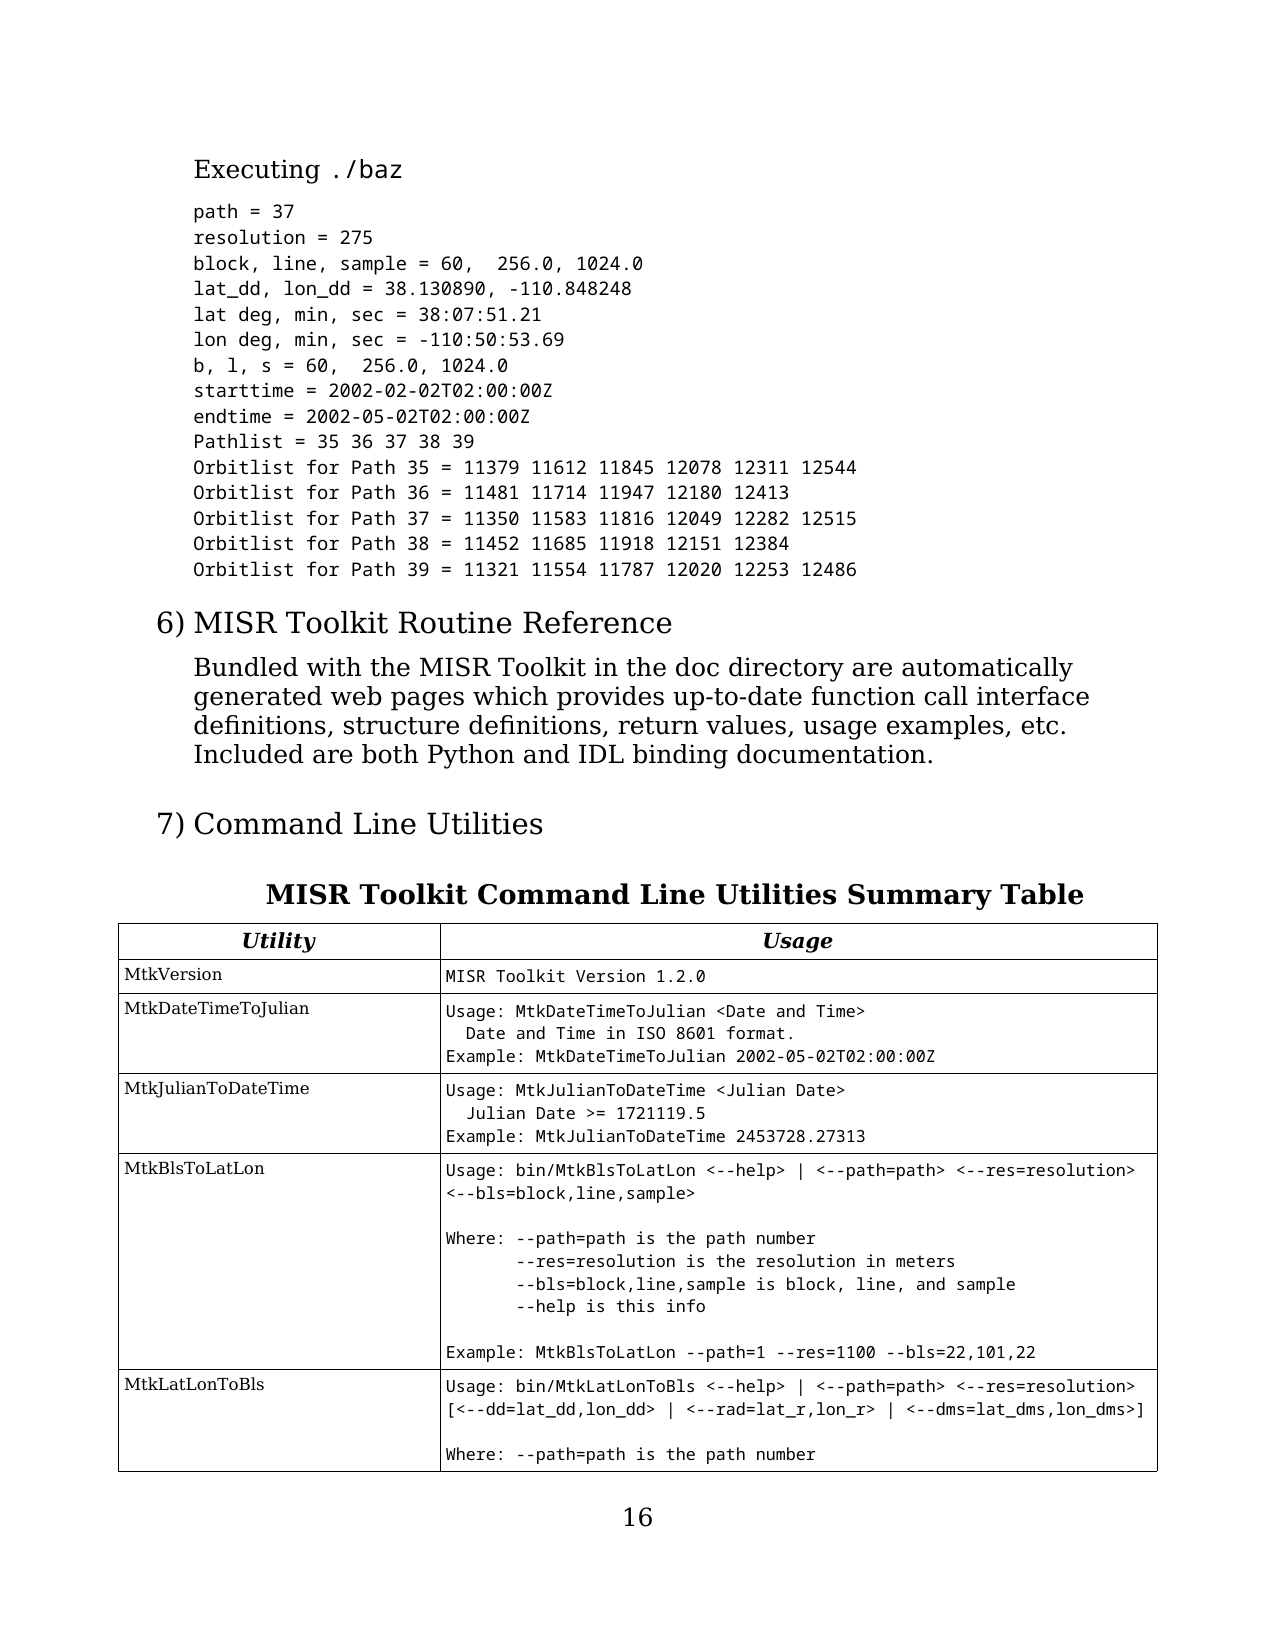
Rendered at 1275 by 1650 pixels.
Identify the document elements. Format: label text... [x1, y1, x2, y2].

list Bundled with the MISR Toolkit in the doc directory are automatically generated web pages which provides up-to-date function call interface definitions, structure definitions, return values, usage examples, etc. Included are both Python and IDL binding documentation. [156, 653, 1157, 770]
list Orbitlist for Path 36 = 11481 11714 11947 12180 12413 [156, 479, 1157, 505]
list Executing ./baz [156, 152, 1157, 186]
list Pathlist = 35 36 37 38 39 [156, 428, 1157, 454]
list endtime = 2002-05-02T02:00:00Z [156, 403, 1157, 428]
subtitle Command Line Utilities [156, 807, 1157, 841]
list b, l, s = 60, 256.0, 1024.0 [156, 352, 1157, 377]
table_cell Usage: bin/MtkLatLonToBls <--help> | <--path=path> <--res=resolution> [<--dd=lat_dd,lon_dd> | <--rad=lat_r,lon_r> | <--dms=lat_dms,lon_dms>] Where: --path=path is the path number [441, 1370, 1157, 1471]
table_cell MtkLatLonToBls [119, 1370, 440, 1471]
list block, line, sample = 60, 256.0, 1024.0 [156, 250, 1157, 275]
table_header Utility [119, 924, 440, 959]
table_cell Usage: bin/MtkBlsToLatLon <--help> | <--path=path> <--res=resolution> <--bls=block,line,sample> Where: --path=path is the path number --res=resolution is the resolution in meters --bls=block,line,sample is block, line, and sample --help is this info Example: MtkBlsToLatLon --path=1 --res=1100 --bls=22,101,22 [441, 1154, 1157, 1369]
list Orbitlist for Path 35 = 11379 11612 11845 12078 12311 12544 [156, 454, 1157, 479]
table_header Usage [441, 924, 1157, 959]
table_cell MtkBlsToLatLon [119, 1154, 440, 1369]
list lon deg, min, sec = -110:50:53.69 [156, 326, 1157, 352]
table_cell Usage: MtkDateTimeToJulian <Date and Time> Date and Time in ISO 8601 format. Example: MtkDateTimeToJulian 2002-05-02T02:00:00Z [441, 994, 1157, 1073]
table_cell MISR Toolkit Version 1.2.0 [441, 960, 1157, 993]
list path = 37 [156, 199, 1157, 224]
list lat_dd, lon_dd = 38.130890, -110.848248 [156, 275, 1157, 301]
subtitle MISR Toolkit Command Line Utilities Summary Table [156, 879, 1157, 911]
list Orbitlist for Path 38 = 11452 11685 11918 12151 12384 [156, 531, 1157, 556]
table_cell MtkVersion [119, 960, 440, 993]
list resolution = 275 [156, 224, 1157, 250]
list Orbitlist for Path 37 = 11350 11583 11816 12049 12282 12515 [156, 505, 1157, 531]
table_cell MtkJulianToDateTime [119, 1074, 440, 1153]
table_cell Usage: MtkJulianToDateTime <Julian Date> Julian Date >= 1721119.5 Example: MtkJulianToDateTime 2453728.27313 [441, 1074, 1157, 1153]
list lat deg, min, sec = 38:07:51.21 [156, 301, 1157, 326]
subtitle MISR Toolkit Routine Reference [156, 607, 1157, 641]
table_cell MtkDateTimeToJulian [119, 994, 440, 1073]
list Orbitlist for Path 39 = 11321 11554 11787 12020 12253 12486 [156, 556, 1157, 582]
list starttime = 2002-02-02T02:00:00Z [156, 377, 1157, 403]
